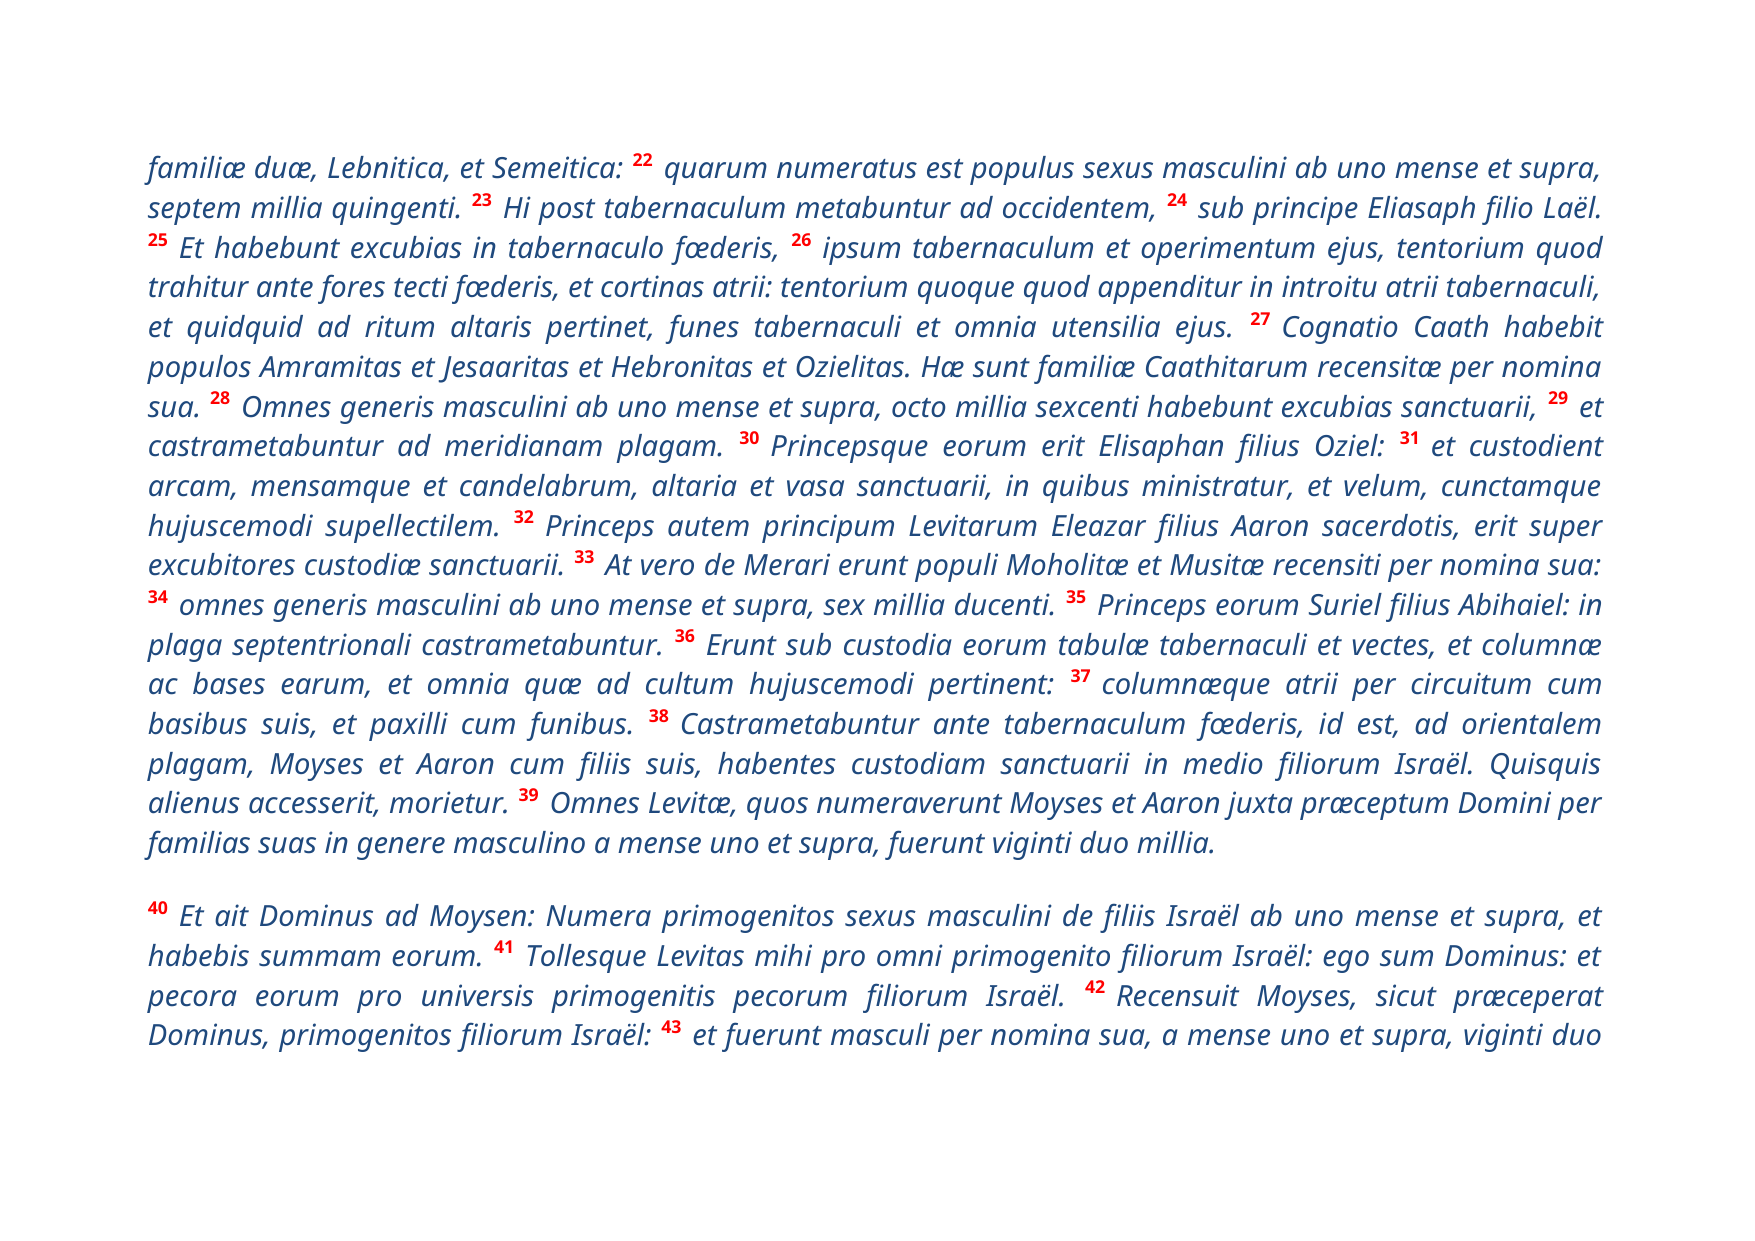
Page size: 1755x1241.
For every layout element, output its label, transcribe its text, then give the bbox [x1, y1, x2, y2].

text familiæ duæ, Lebnitica, et Semeitica: 22 quarum numeratus est populus sexus masculini ab uno mense et supra, septem millia quingenti. 23 Hi post tabernaculum metabuntur ad occidentem, 24 sub principe Eliasaph filio Laël. 25 Et habebunt excubias in tabernaculo fœderis, 26 ipsum tabernaculum et operimentum ejus, tentorium quod trahitur ante fores tecti fœderis, et cortinas atrii: tentorium quoque quod appenditur in introitu atrii tabernaculi, et quidquid ad ritum altaris pertinet, funes tabernaculi et omnia utensilia ejus. 27 Cognatio Caath habebit populos Amramitas et Jesaaritas et Hebronitas et Ozielitas. Hæ sunt familiæ Caathitarum recensitæ per nomina sua. 28 Omnes generis masculini ab uno mense et supra, octo millia sexcenti habebunt excubias sanctuarii, 29 et castrametabuntur ad meridianam plagam. 30 Princepsque eorum erit Elisaphan filius Oziel: 31 et custodient arcam, mensamque et candelabrum, altaria et vasa sanctuarii, in quibus ministratur, et velum, cunctamque hujuscemodi supellectilem. 32 Princeps autem principum Levitarum Eleazar filius Aaron sacerdotis, erit super excubitores custodiæ sanctuarii. 33 At vero de Merari erunt populi Moholitæ et Musitæ recensiti per nomina sua: 34 omnes generis masculini ab uno mense et supra, sex millia ducenti. 35 Princeps eorum Suriel filius Abihaiel: in plaga septentrionali castrametabuntur. 36 Erunt sub custodia eorum tabulæ tabernaculi et vectes, et columnæ ac bases earum, et omnia quæ ad cultum hujuscemodi pertinent: 37 columnæque atrii per circuitum cum basibus suis, et paxilli cum funibus. 38 Castrametabuntur ante tabernaculum fœderis, id est, ad orientalem plagam, Moyses et Aaron cum filiis suis, habentes custodiam sanctuarii in medio filiorum Israël. Quisquis alienus accesserit, morietur. 39 Omnes Levitæ, quos numeraverunt Moyses et Aaron juxta præceptum Domini per familias suas in genere masculino a mense uno et supra, fuerunt viginti duo millia. [148, 148, 1606, 862]
text 40 Et ait Dominus ad Moysen: Numera primogenitos sexus masculini de filiis Israël ab uno mense et supra, et habebis summam eorum. 41 Tollesque Levitas mihi pro omni primogenito filiorum Israël: ego sum Dominus: et pecora eorum pro universis primogenitis pecorum filiorum Israël. 42 Recensuit Moyses, sicut præceperat Dominus, primogenitos filiorum Israël: 43 et fuerunt masculi per nomina sua, a mense uno et supra, viginti duo [148, 895, 1606, 1054]
